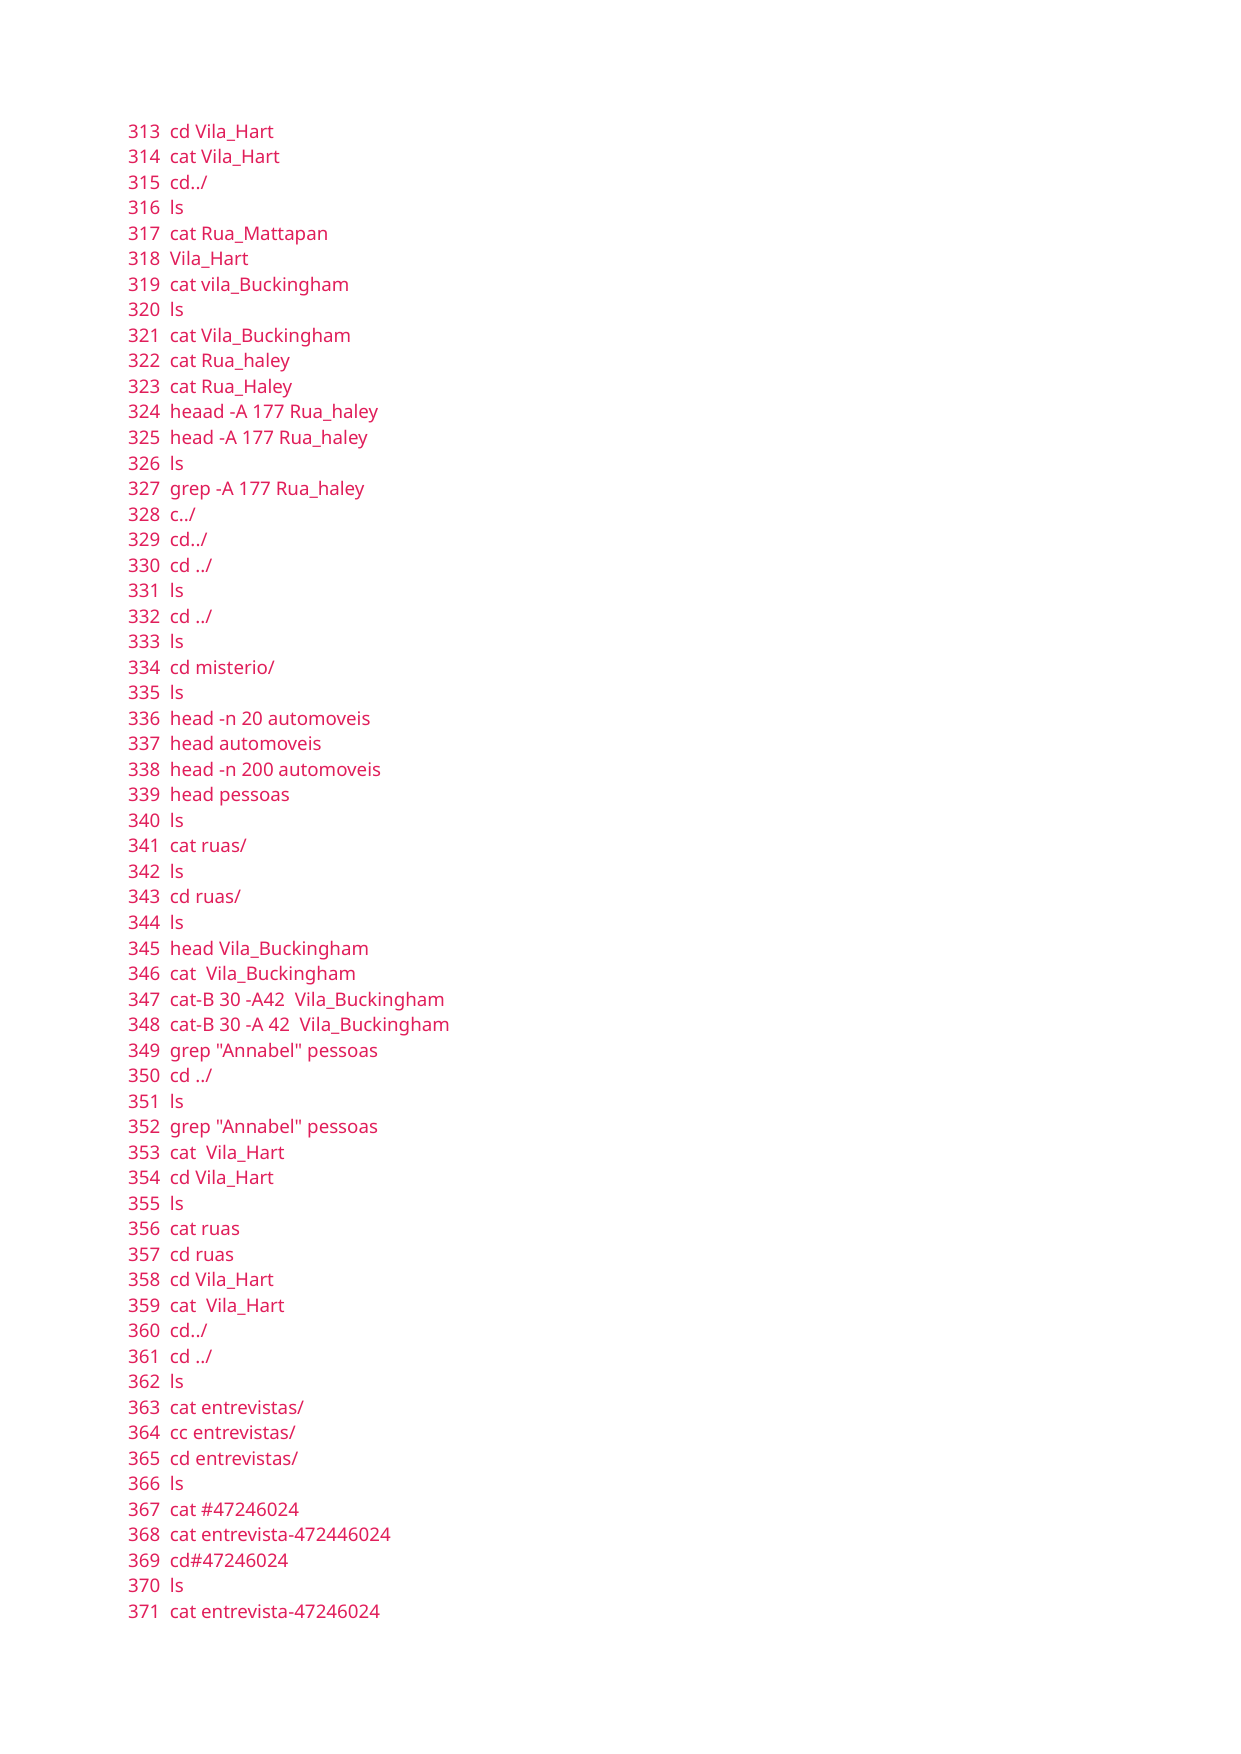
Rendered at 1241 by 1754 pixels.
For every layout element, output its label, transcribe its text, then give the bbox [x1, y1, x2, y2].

text 330 cd ../ [118, 552, 1122, 577]
text 345 head Vila_Buckingham [118, 935, 1122, 960]
text 318 Vila_Hart [118, 246, 1122, 271]
text 316 ls [118, 195, 1122, 220]
text 335 ls [118, 679, 1122, 705]
text 350 cd ../ [118, 1062, 1122, 1088]
text 371 cat entrevista-47246024 [118, 1598, 1122, 1624]
text 359 cat Vila_Hart [118, 1292, 1122, 1318]
text 339 head pessoas [118, 782, 1122, 807]
text 334 cd misterio/ [118, 654, 1122, 679]
text 370 ls [118, 1573, 1122, 1598]
text 325 head -A 177 Rua_haley [118, 424, 1122, 450]
text 356 cat ruas [118, 1216, 1122, 1241]
text 347 cat-B 30 -A42 Vila_Buckingham [118, 986, 1122, 1011]
text 367 cat #47246024 [118, 1496, 1122, 1522]
text 342 ls [118, 858, 1122, 884]
text 352 grep "Annabel" pessoas [118, 1113, 1122, 1139]
text 343 cd ruas/ [118, 884, 1122, 909]
text 313 cd Vila_Hart [118, 118, 1122, 144]
text 331 ls [118, 577, 1122, 603]
text 354 cd Vila_Hart [118, 1164, 1122, 1190]
text 349 grep "Annabel" pessoas [118, 1037, 1122, 1062]
text 362 ls [118, 1369, 1122, 1394]
text 327 grep -A 177 Rua_haley [118, 475, 1122, 501]
text 317 cat Rua_Mattapan [118, 220, 1122, 246]
text 360 cd../ [118, 1318, 1122, 1343]
text 357 cd ruas [118, 1241, 1122, 1267]
text 348 cat-B 30 -A 42 Vila_Buckingham [118, 1011, 1122, 1037]
text 328 c../ [118, 501, 1122, 526]
text 315 cd../ [118, 169, 1122, 195]
text 368 cat entrevista-472446024 [118, 1522, 1122, 1547]
text 364 cc entrevistas/ [118, 1420, 1122, 1445]
text 369 cd#47246024 [118, 1547, 1122, 1573]
text 314 cat Vila_Hart [118, 144, 1122, 169]
text 365 cd entrevistas/ [118, 1445, 1122, 1471]
text 320 ls [118, 297, 1122, 322]
text 351 ls [118, 1088, 1122, 1113]
text 337 head automoveis [118, 731, 1122, 756]
text 358 cd Vila_Hart [118, 1267, 1122, 1292]
text 321 cat Vila_Buckingham [118, 322, 1122, 348]
text 344 ls [118, 909, 1122, 935]
text 319 cat vila_Buckingham [118, 271, 1122, 297]
text 324 heaad -A 177 Rua_haley [118, 399, 1122, 424]
text 346 cat Vila_Buckingham [118, 960, 1122, 986]
text 366 ls [118, 1471, 1122, 1496]
text 340 ls [118, 807, 1122, 833]
text 363 cat entrevistas/ [118, 1394, 1122, 1420]
text 355 ls [118, 1190, 1122, 1216]
text 326 ls [118, 450, 1122, 475]
text 322 cat Rua_haley [118, 348, 1122, 373]
text 336 head -n 20 automoveis [118, 705, 1122, 731]
text 323 cat Rua_Haley [118, 373, 1122, 399]
text 361 cd ../ [118, 1343, 1122, 1369]
text 353 cat Vila_Hart [118, 1139, 1122, 1164]
text 332 cd ../ [118, 603, 1122, 628]
text 329 cd../ [118, 526, 1122, 552]
text 341 cat ruas/ [118, 833, 1122, 858]
text 338 head -n 200 automoveis [118, 756, 1122, 782]
text 333 ls [118, 628, 1122, 654]
